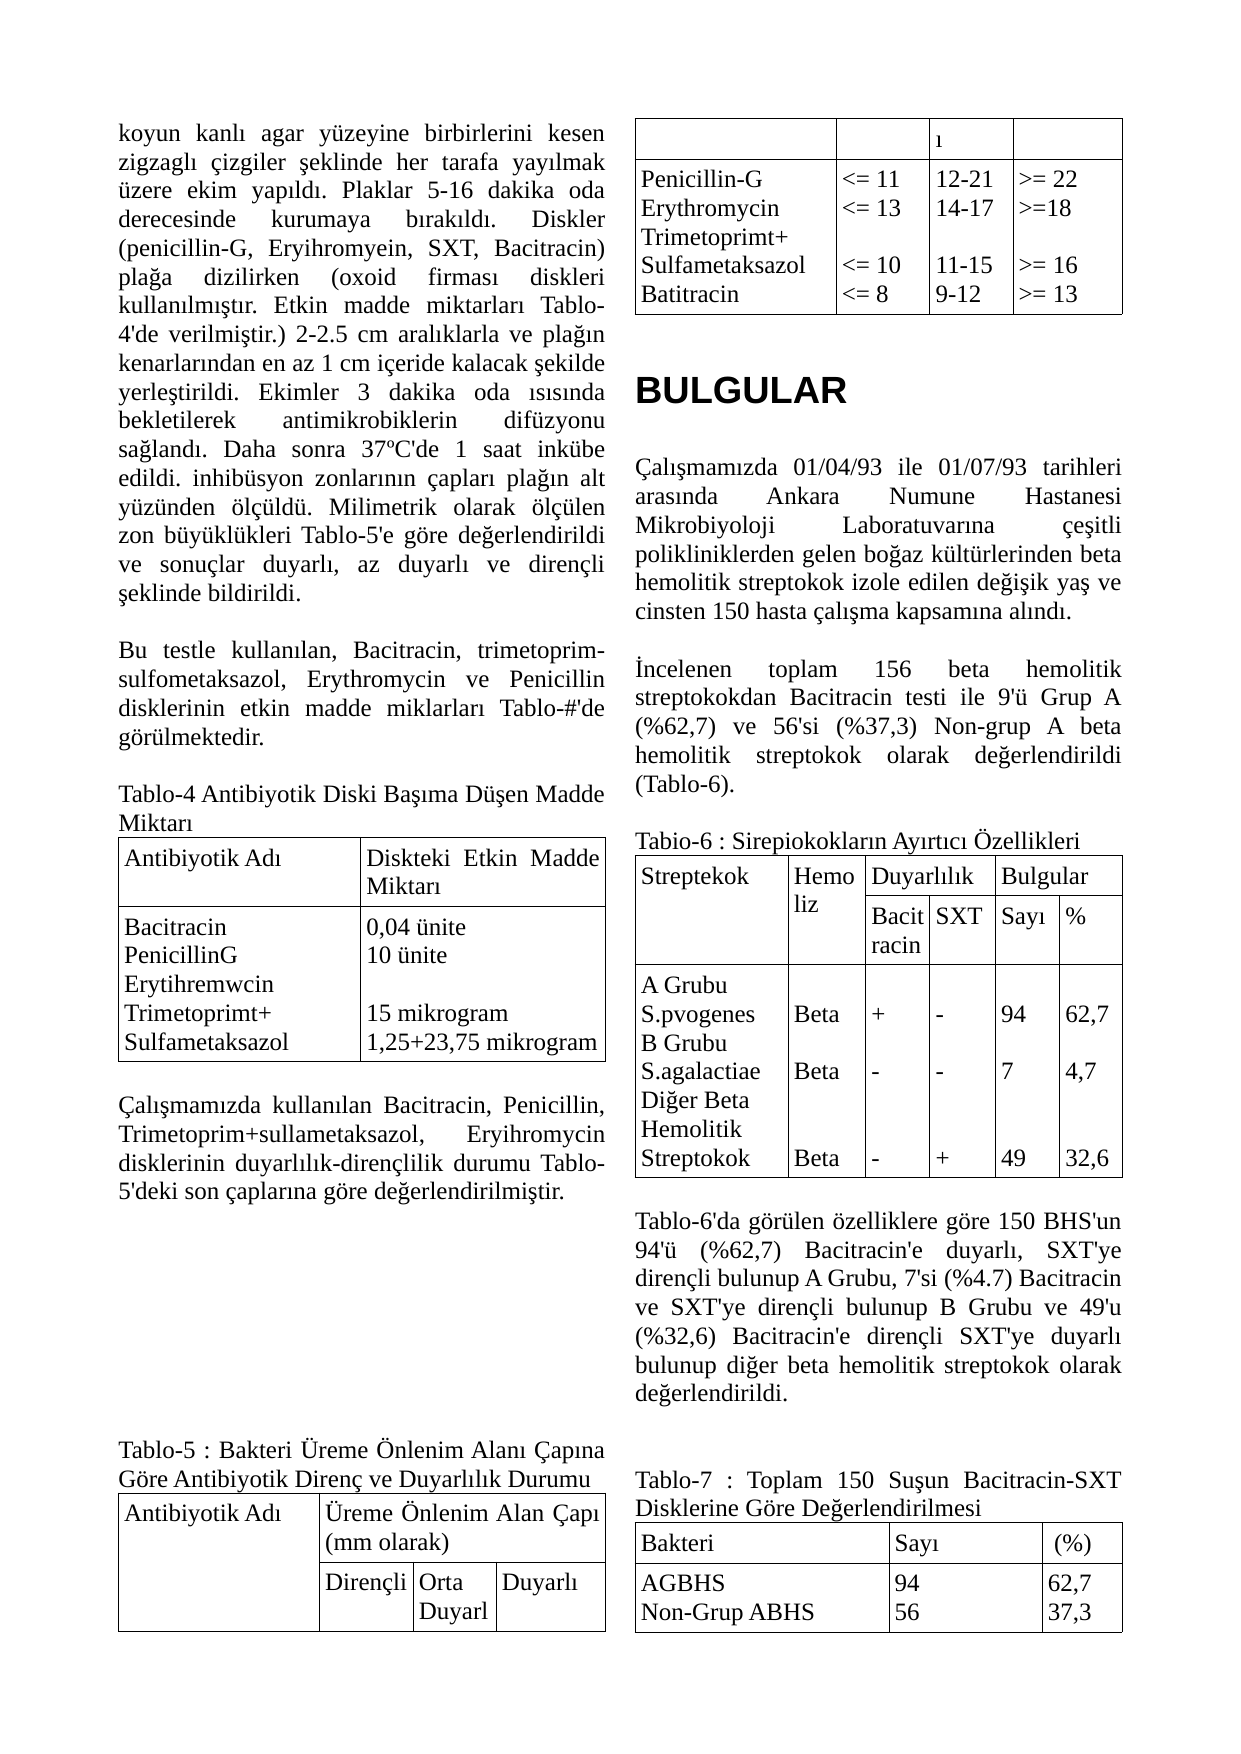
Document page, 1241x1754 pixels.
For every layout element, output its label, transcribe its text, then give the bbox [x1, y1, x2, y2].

table_cell Penicillin-G Erythromycin Trimetoprimt+ Sulfametaksazol Batitracin [636, 160, 836, 314]
table_cell - - + [930, 965, 995, 1177]
table_cell Duyarlı [497, 1563, 605, 1631]
text Çalışmamızda 01/04/93 ile 01/07/93 tarihleri arasında Ankara Numune Hastanesi Mikrobiyoloji Laboratuvarına çeşitli polikliniklerden gelen boğaz kültürlerinden beta hemolitik streptokok izole edilen değişik yaş ve cinsten 150 hasta çalışma kapsamına alındı. [635, 452, 1122, 625]
table_header Duyarlılık [866, 856, 995, 895]
table_header Antibiyotik Adı [119, 1494, 319, 1631]
table_cell Dirençli [320, 1563, 413, 1631]
table_cell [837, 119, 929, 158]
table_cell 12-21 14-17 11-15 9-12 [930, 160, 1013, 314]
text Tablo-5 : Bakteri Üreme Önlenim Alanı Çapına Göre Antibiyotik Direnç ve Duyarlılık Durumu [118, 1435, 605, 1493]
text koyun kanlı agar yüzeyine birbirlerini kesen zigzaglı çizgiler şeklinde her tarafa yayılmak üzere ekim yapıldı. Plaklar 5-16 dakika oda derecesinde kurumaya bırakıldı. Diskler (penicillin-G, Eryihromyein, SXT, Bacitracin) plağa dizilirken (oxoid firması diskleri kullanılmıştır. Etkin madde miktarları Tablo-4'de verilmiştir.) 2-2.5 cm aralıklarla ve plağın kenarlarından en az 1 cm içeride kalacak şekilde yerleştirildi. Ekimler 3 dakika oda ısısında bekletilerek antimikrobiklerin difüzyonu sağlandı. Daha sonra 37ºC'de 1 saat inkübe edildi. inhibüsyon zonlarının çapları plağın alt yüzünden ölçüldü. Milimetrik olarak ölçülen zon büyüklükleri Tablo-5'e göre değerlendirildi ve sonuçlar duyarlı, az duyarlı ve dirençli şeklinde bildirildi. [118, 118, 605, 607]
table_cell ı [930, 119, 1013, 158]
table_cell 62,7 37,3 [1043, 1564, 1122, 1632]
table_cell 94 56 [890, 1564, 1042, 1632]
table_cell 62,7 4,7 32,6 [1060, 965, 1122, 1177]
table_cell 0,04 ünite 10 ünite 15 mikrogram 1,25+23,75 mikrogram [361, 907, 605, 1061]
text Çalışmamızda kullanılan Bacitracin, Penicillin, Trimetoprim+sullametaksazol, Eryihromycin disklerinin duyarlılık-dirençlilik durumu Tablo-5'deki son çaplarına göre değerlendirilmiştir. [118, 1090, 605, 1205]
text Tablo-4 Antibiyotik Diski Başıma Düşen Madde Miktarı [118, 779, 605, 837]
table_cell [1014, 119, 1122, 158]
table_cell >= 22 >=18 >= 16 >= 13 [1014, 160, 1122, 314]
text İncelenen toplam 156 beta hemolitik streptokokdan Bacitracin testi ile 9'ü Grup A (%62,7) ve 56'si (%37,3) Non-grup A beta hemolitik streptokok olarak değerlendirildi (Tablo-6). [635, 654, 1122, 797]
text Tabio-6 : Sirepiokokların Ayırtıcı Özellikleri [635, 826, 1122, 855]
text Bu testle kullanılan, Bacitracin, trimetoprim-sulfometaksazol, Erythromycin ve Penicillin disklerinin etkin madde miklarları Tablo-#'de görülmektedir. [118, 636, 605, 751]
table_cell 94 7 49 [996, 965, 1059, 1177]
table_cell + - - [866, 965, 929, 1177]
table_header Streptekok [636, 856, 788, 964]
table_cell Bacitracin [866, 896, 929, 964]
table_cell Beta Beta Beta [789, 965, 865, 1177]
table_cell AGBHS Non-Grup ABHS [636, 1564, 889, 1632]
subtitle BULGULAR [635, 368, 1122, 411]
table_header Bulgular [996, 856, 1122, 895]
text Tablo-6'da görülen özelliklere göre 150 BHS'un 94'ü (%62,7) Bacitracin'e duyarlı, SXT'ye dirençli bulunup A Grubu, 7'si (%4.7) Bacitracin ve SXT'ye dirençli bulunup B Grubu ve 49'u (%32,6) Bacitracin'e dirençli SXT'ye duyarlı bulunup diğer beta hemolitik streptokok olarak değerlendirildi. [635, 1206, 1122, 1407]
table_cell Bacitracin PenicillinG Erytihremwcin Trimetoprimt+ Sulfametaksazol [119, 907, 360, 1061]
table_header Diskteki Etkin Madde Miktarı [361, 838, 605, 906]
table_header Sayı [890, 1523, 1042, 1563]
table_header Bakteri [636, 1523, 889, 1563]
table_header (%) [1043, 1523, 1122, 1563]
table_header Üreme Önlenim Alan Çapı (mm olarak) [320, 1494, 605, 1562]
table_cell % [1060, 896, 1122, 964]
text Tablo-7 : Toplam 150 Suşun Bacitracin-SXT Disklerine Göre Değerlendirilmesi [635, 1465, 1122, 1522]
table_cell A Grubu S.pvogenes B Grubu S.agalactiae Diğer Beta Hemolitik Streptokok [636, 965, 788, 1177]
table_header Antibiyotik Adı [119, 838, 360, 906]
table_header Hemoliz [789, 856, 865, 964]
table_cell Sayı [996, 896, 1059, 964]
table_cell <= 11 <= 13 <= 10 <= 8 [837, 160, 929, 314]
table_cell Orta Duyarl [414, 1563, 496, 1631]
table_cell SXT [930, 896, 995, 964]
